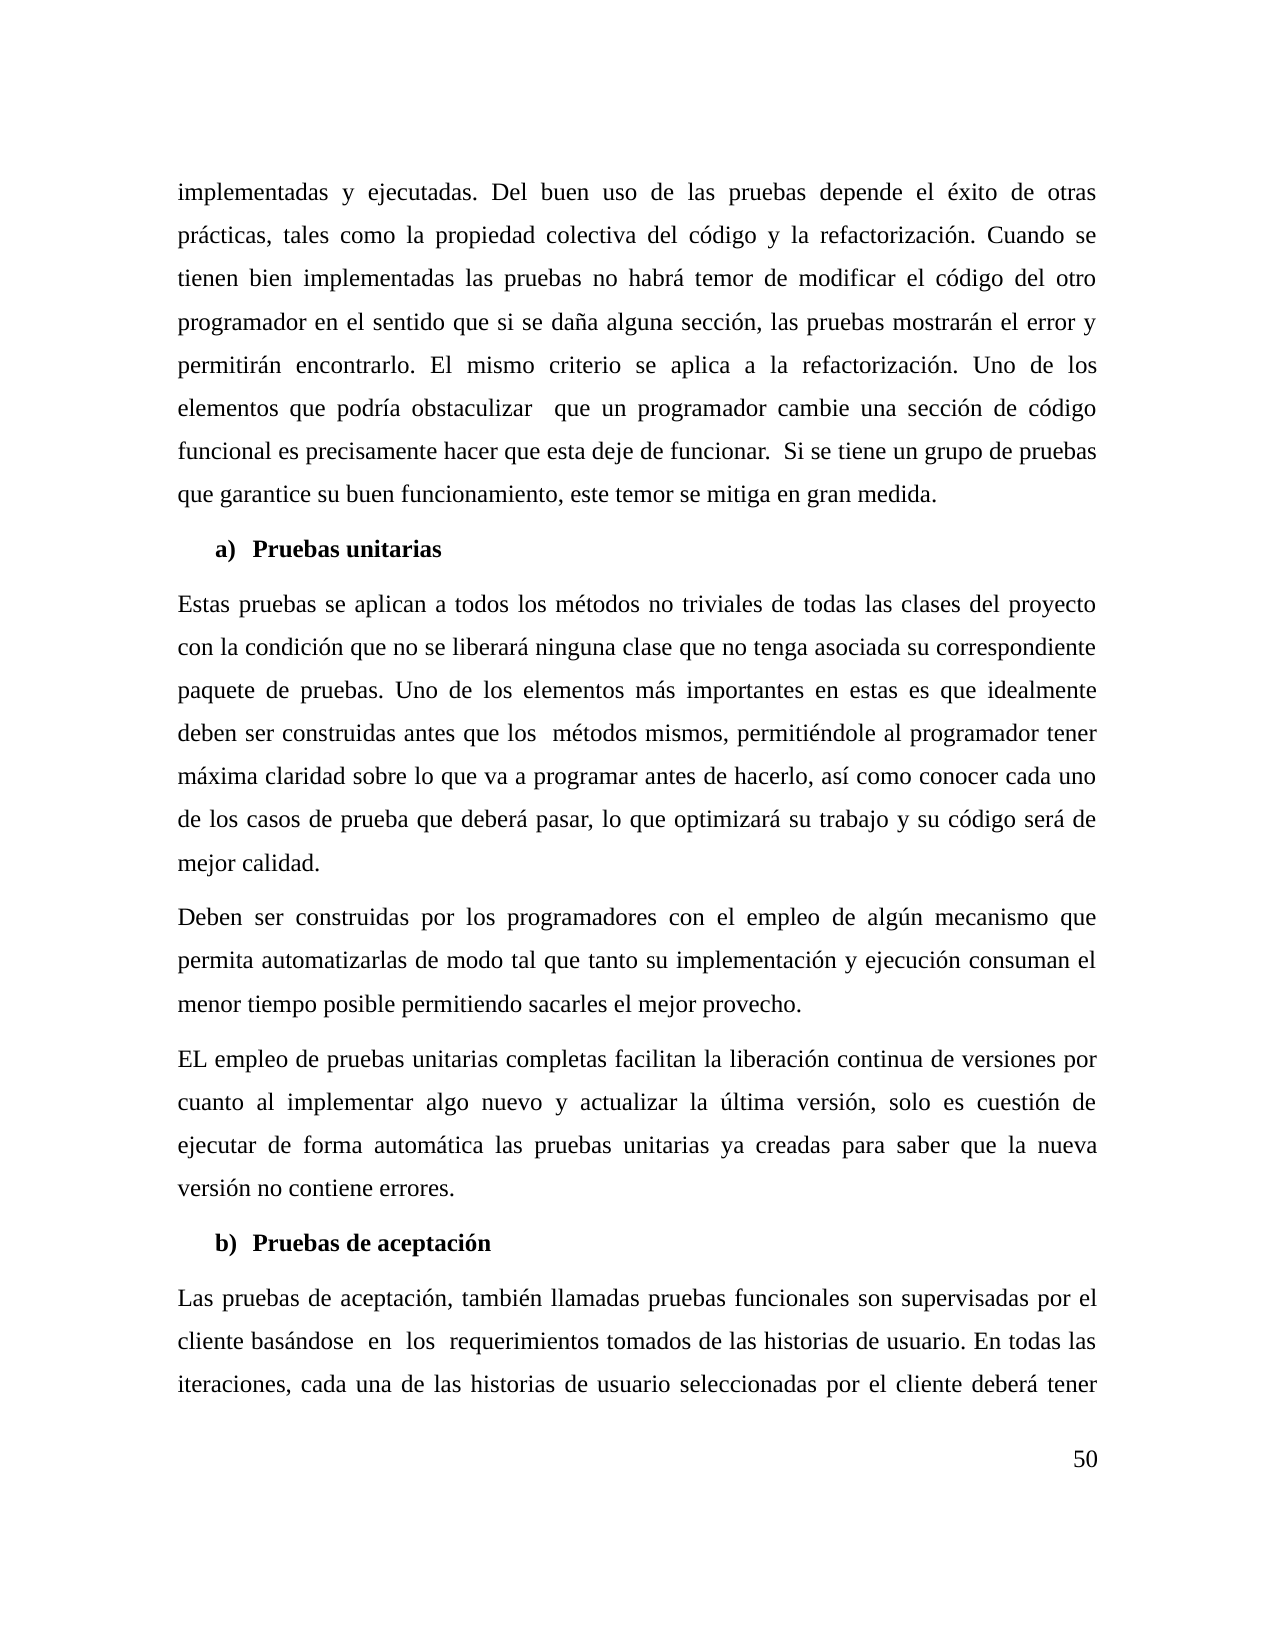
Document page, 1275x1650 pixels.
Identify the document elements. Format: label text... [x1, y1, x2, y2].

text Estas pruebas se aplican a todos los métodos no triviales de todas las clases del proyecto con la condición que no se liberará ninguna clase que no tenga asociada su correspondiente paquete de pruebas. Uno de los elementos más importantes en estas es que idealmente deben ser construidas antes que los métodos mismos, permitiéndole al programador tener máxima claridad sobre lo que va a programar antes de hacerlo, así como conocer cada uno de los casos de prueba que deberá pasar, lo que optimizará su trabajo y su código será de mejor calidad. [177, 589, 1098, 876]
list Pruebas de aceptación [215, 1228, 1098, 1257]
list Pruebas unitarias [215, 534, 1098, 563]
text Las pruebas de aceptación, también llamadas pruebas funcionales son supervisadas por el cliente basándose en los requerimientos tomados de las historias de usuario. En todas las iteraciones, cada una de las historias de usuario seleccionadas por el cliente deberá tener [177, 1283, 1098, 1398]
text implementadas y ejecutadas. Del buen uso de las pruebas depende el éxito de otras prácticas, tales como la propiedad colectiva del código y la refactorización. Cuando se tienen bien implementadas las pruebas no habrá temor de modificar el código del otro programador en el sentido que si se daña alguna sección, las pruebas mostrarán el error y permitirán encontrarlo. El mismo criterio se aplica a la refactorización. Uno de los elementos que podría obstaculizar que un programador cambie una sección de código funcional es precisamente hacer que esta deje de funcionar. Si se tiene un grupo de pruebas que garantice su buen funcionamiento, este temor se mitiga en gran medida. [177, 177, 1098, 508]
text EL empleo de pruebas unitarias completas facilitan la liberación continua de versiones por cuanto al implementar algo nuevo y actualizar la última versión, solo es cuestión de ejecutar de forma automática las pruebas unitarias ya creadas para saber que la nueva versión no contiene errores. [177, 1044, 1098, 1202]
text Deben ser construidas por los programadores con el empleo de algún mecanismo que permita automatizarlas de modo tal que tanto su implementación y ejecución consuman el menor tiempo posible permitiendo sacarles el mejor provecho. [177, 902, 1098, 1017]
